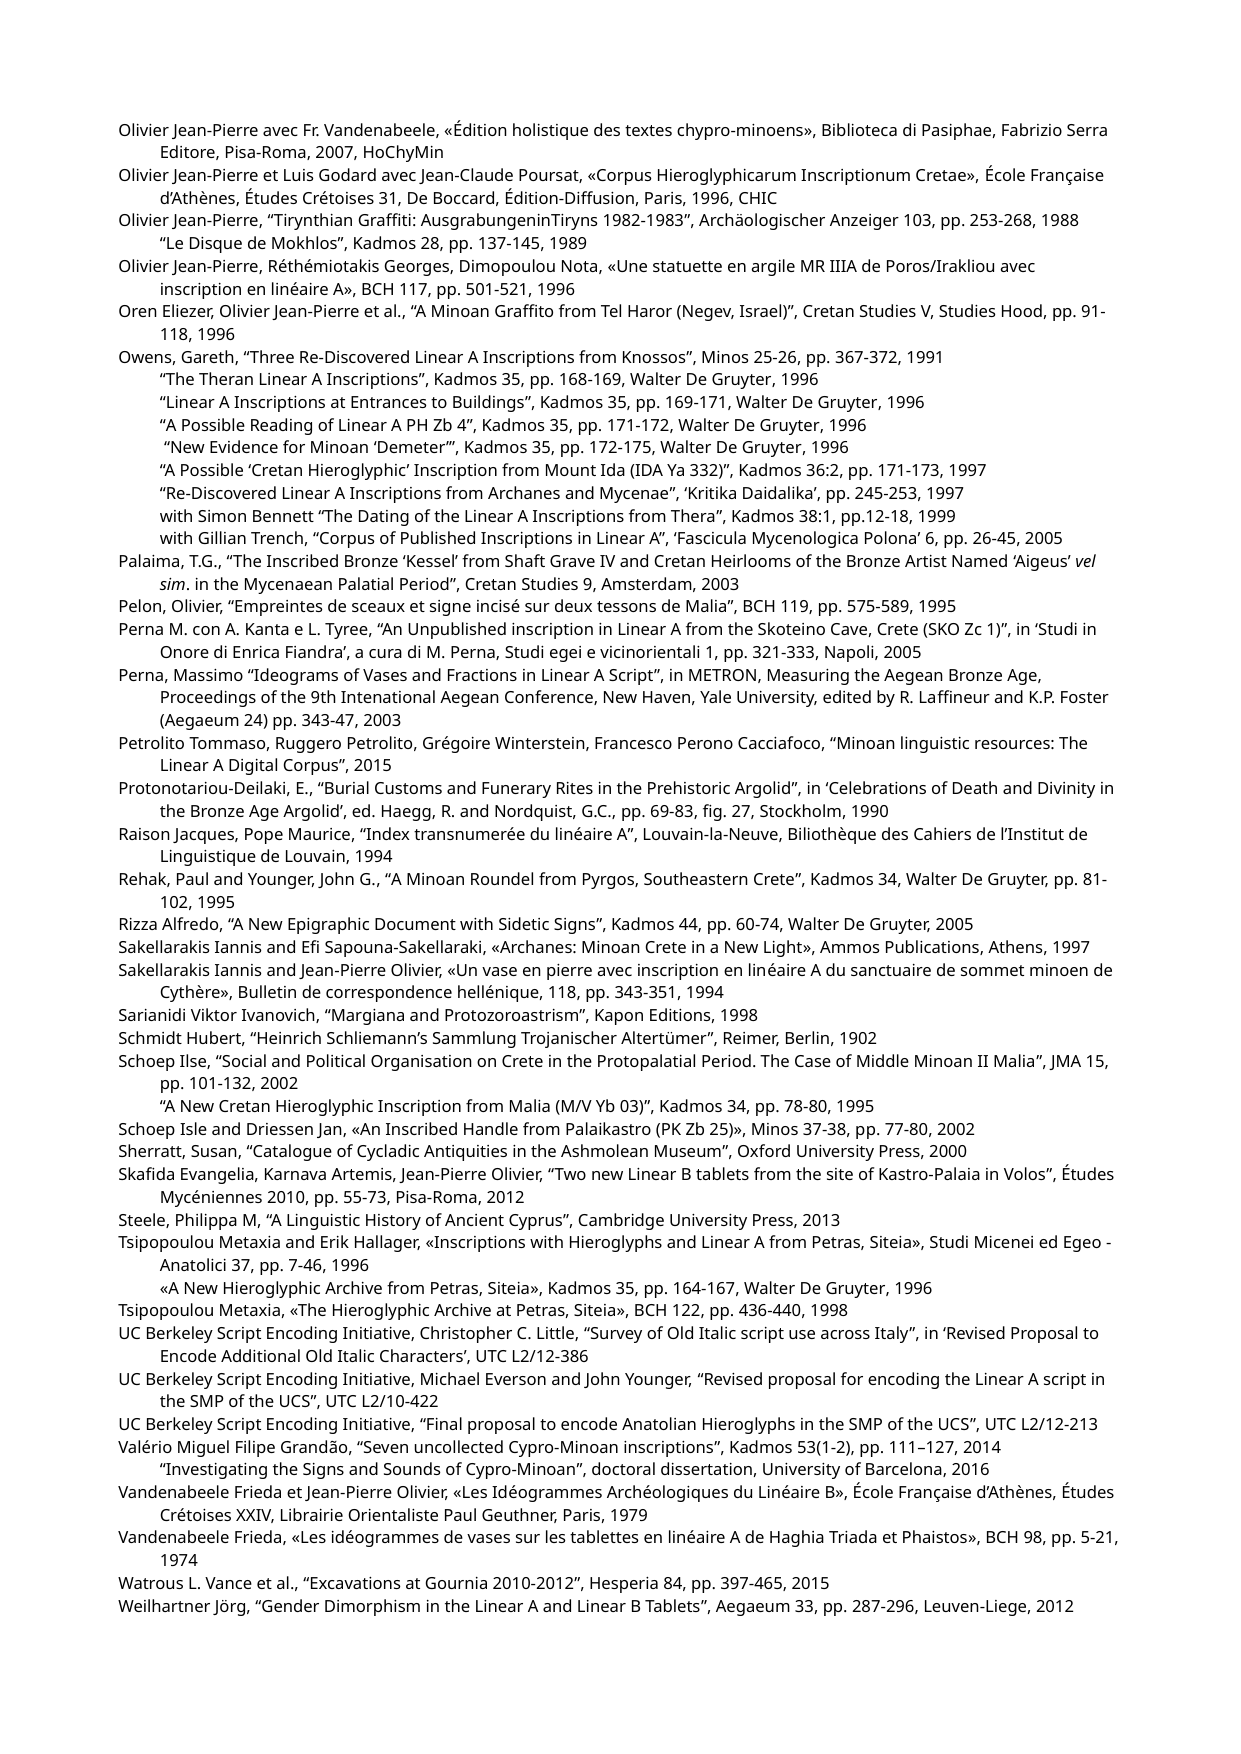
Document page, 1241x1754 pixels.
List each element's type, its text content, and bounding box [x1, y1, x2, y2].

text Tsipopoulou Metaxia, «The Hieroglyphic Archive at Petras, Siteia», BCH 122, pp. 436-440, 1998 [118, 1299, 1122, 1322]
text Oren Eliezer, Olivier Jean-Pierre et al., “A Minoan Graffito from Tel Haror (Negev, Israel)”, Cretan Studies V, Studies Hood, pp. 91-118, 1996 [118, 300, 1122, 345]
text Perna M. con A. Kanta e L. Tyree, “An Unpublished inscription in Linear A from the Skoteino Cave, Crete (SKO Zc 1)”, in ‘Studi in Onore di Enrica Fiandra’, a cura di M. Perna, Studi egei e vicinorientali 1, pp. 321-333, Napoli, 2005 [118, 618, 1122, 663]
text Protonotariou-Deilaki, E., “Burial Customs and Funerary Rites in the Prehistoric Argolid”, in ‘Celebrations of Death and Divinity in the Bronze Age Argolid’, ed. Haegg, R. and Nordquist, G.C., pp. 69-83, fig. 27, Stockholm, 1990 [118, 777, 1122, 822]
text Schoep Ilse, “Social and Political Organisation on Crete in the Protopalatial Period. The Case of Middle Minoan II Malia”, JMA 15, pp. 101-132, 2002 “A New Cretan Hieroglyphic Inscription from Malia (M/V Yb 03)”, Kadmos 34, pp. 78-80, 1995 [118, 1049, 1122, 1117]
text Schoep Isle and Driessen Jan, «An Inscribed Handle from Palaikastro (PK Zb 25)», Minos 37-38, pp. 77-80, 2002 [118, 1117, 1122, 1140]
text Olivier Jean-Pierre, “Tirynthian Graffiti: AusgrabungeninTiryns 1982-1983”, Archäologischer Anzeiger 103, pp. 253-268, 1988 “Le Disque de Mokhlos”, Kadmos 28, pp. 137-145, 1989 [118, 209, 1122, 254]
text Perna, Massimo “Ideograms of Vases and Fractions in Linear A Script”, in METRON, Measuring the Aegean Bronze Age, Proceedings of the 9th Intenational Aegean Conference, New Haven, Yale University, edited by R. Laffineur and K.P. Foster (Aegaeum 24) pp. 343-47, 2003 [118, 663, 1122, 731]
text Skafida Evangelia, Karnava Artemis, Jean-Pierre Olivier, “Two new Linear B tablets from the site of Kastro-Palaia in Volos”, Études Mycéniennes 2010, pp. 55-73, Pisa-Roma, 2012 [118, 1163, 1122, 1208]
text Olivier Jean-Pierre, Réthémiotakis Georges, Dimopoulou Nota, «Une statuette en argile MR IIIA de Poros/Irakliou avec inscription en linéaire A», BCH 117, pp. 501-521, 1996 [118, 254, 1122, 300]
text Rizza Alfredo, “A New Epigraphic Document with Sidetic Signs”, Kadmos 44, pp. 60-74, Walter De Gruyter, 2005 [118, 913, 1122, 936]
text Olivier Jean-Pierre avec Fr. Vandenabeele, «Édition holistique des textes chypro-minoens», Biblioteca di Pasiphae, Fabrizio Serra Editore, Pisa-Roma, 2007, HoChyMin [118, 118, 1122, 163]
text Raison Jacques, Pope Maurice, “Index transnumerée du linéaire A”, Louvain-la-Neuve, Biliothèque des Cahiers de l’Institut de Linguistique de Louvain, 1994 [118, 822, 1122, 867]
text Palaima, T.G., “The Inscribed Bronze ‘Kessel’ from Shaft Grave IV and Cretan Heirlooms of the Bronze Artist Named ‘Aigeus’ vel sim. in the Mycenaean Palatial Period”, Cretan Studies 9, Amsterdam, 2003 [118, 549, 1122, 595]
text Petrolito Tommaso, Ruggero Petrolito, Grégoire Winterstein, Francesco Perono Cacciafoco, “Minoan linguistic resources: The Linear A Digital Corpus”, 2015 [118, 731, 1122, 777]
text Pelon, Olivier, “Empreintes de sceaux et signe incisé sur deux tessons de Malia”, BCH 119, pp. 575-589, 1995 [118, 595, 1122, 618]
text Owens, Gareth, “Three Re-Discovered Linear A Inscriptions from Knossos”, Minos 25-26, pp. 367-372, 1991 “The Theran Linear A Inscriptions”, Kadmos 35, pp. 168-169, Walter De Gruyter, 1996 “Linear A Inscriptions at Entrances to Buildings”, Kadmos 35, pp. 169-171, Walter De Gruyter, 1996 “A Possible Reading of Linear A PH Zb 4”, Kadmos 35, pp. 171-172, Walter De Gruyter, 1996 “New Evidence for Minoan ‘Demeter’”, Kadmos 35, pp. 172-175, Walter De Gruyter, 1996 “A Possible ‘Cretan Hieroglyphic’ Inscription from Mount Ida (IDA Ya 332)”, Kadmos 36:2, pp. 171-173, 1997 “Re-Discovered Linear A Inscriptions from Archanes and Mycenae”, ‘Kritika Daidalika’, pp. 245-253, 1997 with Simon Bennett “The Dating of the Linear A Inscriptions from Thera”, Kadmos 38:1, pp.12-18, 1999 with Gillian Trench, “Corpus of Published Inscriptions in Linear A”, ‘Fascicula Mycenologica Polona’ 6, pp. 26-45, 2005 [118, 345, 1122, 549]
text UC Berkeley Script Encoding Initiative, “Final proposal to encode Anatolian Hieroglyphs in the SMP of the UCS”, UTC L2/12-213 [118, 1412, 1122, 1435]
text Sherratt, Susan, “Catalogue of Cycladic Antiquities in the Ashmolean Museum”, Oxford University Press, 2000 [118, 1140, 1122, 1163]
text Tsipopoulou Metaxia and Erik Hallager, «Inscriptions with Hieroglyphs and Linear A from Petras, Siteia», Studi Micenei ed Egeo - Anatolici 37, pp. 7-46, 1996 «A New Hieroglyphic Archive from Petras, Siteia», Kadmos 35, pp. 164-167, Walter De Gruyter, 1996 [118, 1231, 1122, 1299]
text Valério Miguel Filipe Grandão, “Seven uncollected Cypro-Minoan inscriptions”, Kadmos 53(1-2), pp. 111–127, 2014 “Investigating the Signs and Sounds of Cypro-Minoan”, doctoral dissertation, University of Barcelona, 2016 [118, 1435, 1122, 1481]
text Weilhartner Jörg, “Gender Dimorphism in the Linear A and Linear B Tablets”, Aegaeum 33, pp. 287-296, Leuven-Liege, 2012 [118, 1594, 1122, 1617]
text Vandenabeele Frieda et Jean-Pierre Olivier, «Les Idéogrammes Archéologiques du Linéaire B», École Française d’Athènes, Études Crétoises XXIV, Librairie Orientaliste Paul Geuthner, Paris, 1979 [118, 1481, 1122, 1526]
text Rehak, Paul and Younger, John G., “A Minoan Roundel from Pyrgos, Southeastern Crete”, Kadmos 34, Walter De Gruyter, pp. 81-102, 1995 [118, 867, 1122, 913]
text Watrous L. Vance et al., “Excavations at Gournia 2010-2012”, Hesperia 84, pp. 397-465, 2015 [118, 1571, 1122, 1594]
text Steele, Philippa M, “A Linguistic History of Ancient Cyprus”, Cambridge University Press, 2013 [118, 1208, 1122, 1231]
text Sakellarakis Iannis and Efi Sapouna-Sakellaraki, «Archanes: Minoan Crete in a New Light», Ammos Publications, Athens, 1997 [118, 936, 1122, 958]
text Sakellarakis Iannis and Jean-Pierre Olivier, «Un vase en pierre avec inscription en linéaire A du sanctuaire de sommet minoen de Cythère», Bulletin de correspondence hellénique, 118, pp. 343-351, 1994 [118, 958, 1122, 1004]
text Schmidt Hubert, “Heinrich Schliemann’s Sammlung Trojanischer Altertümer”, Reimer, Berlin, 1902 [118, 1026, 1122, 1049]
text Vandenabeele Frieda, «Les idéogrammes de vases sur les tablettes en linéaire A de Haghia Triada et Phaistos», BCH 98, pp. 5-21, 1974 [118, 1526, 1122, 1571]
text UC Berkeley Script Encoding Initiative, Michael Everson and John Younger, “Revised proposal for encoding the Linear A script in the SMP of the UCS”, UTC L2/10-422 [118, 1367, 1122, 1412]
text Sarianidi Viktor Ivanovich, “Margiana and Protozoroastrism”, Kapon Editions, 1998 [118, 1004, 1122, 1026]
text UC Berkeley Script Encoding Initiative, Christopher C. Little, “Survey of Old Italic script use across Italy”, in ‘Revised Proposal to Encode Additional Old Italic Characters’, UTC L2/12-386 [118, 1322, 1122, 1367]
text Olivier Jean-Pierre et Luis Godard avec Jean-Claude Poursat, «Corpus Hieroglyphicarum Inscriptionum Cretae», École Française d’Athènes, Études Crétoises 31, De Boccard, Édition-Diffusion, Paris, 1996, CHIC [118, 163, 1122, 209]
